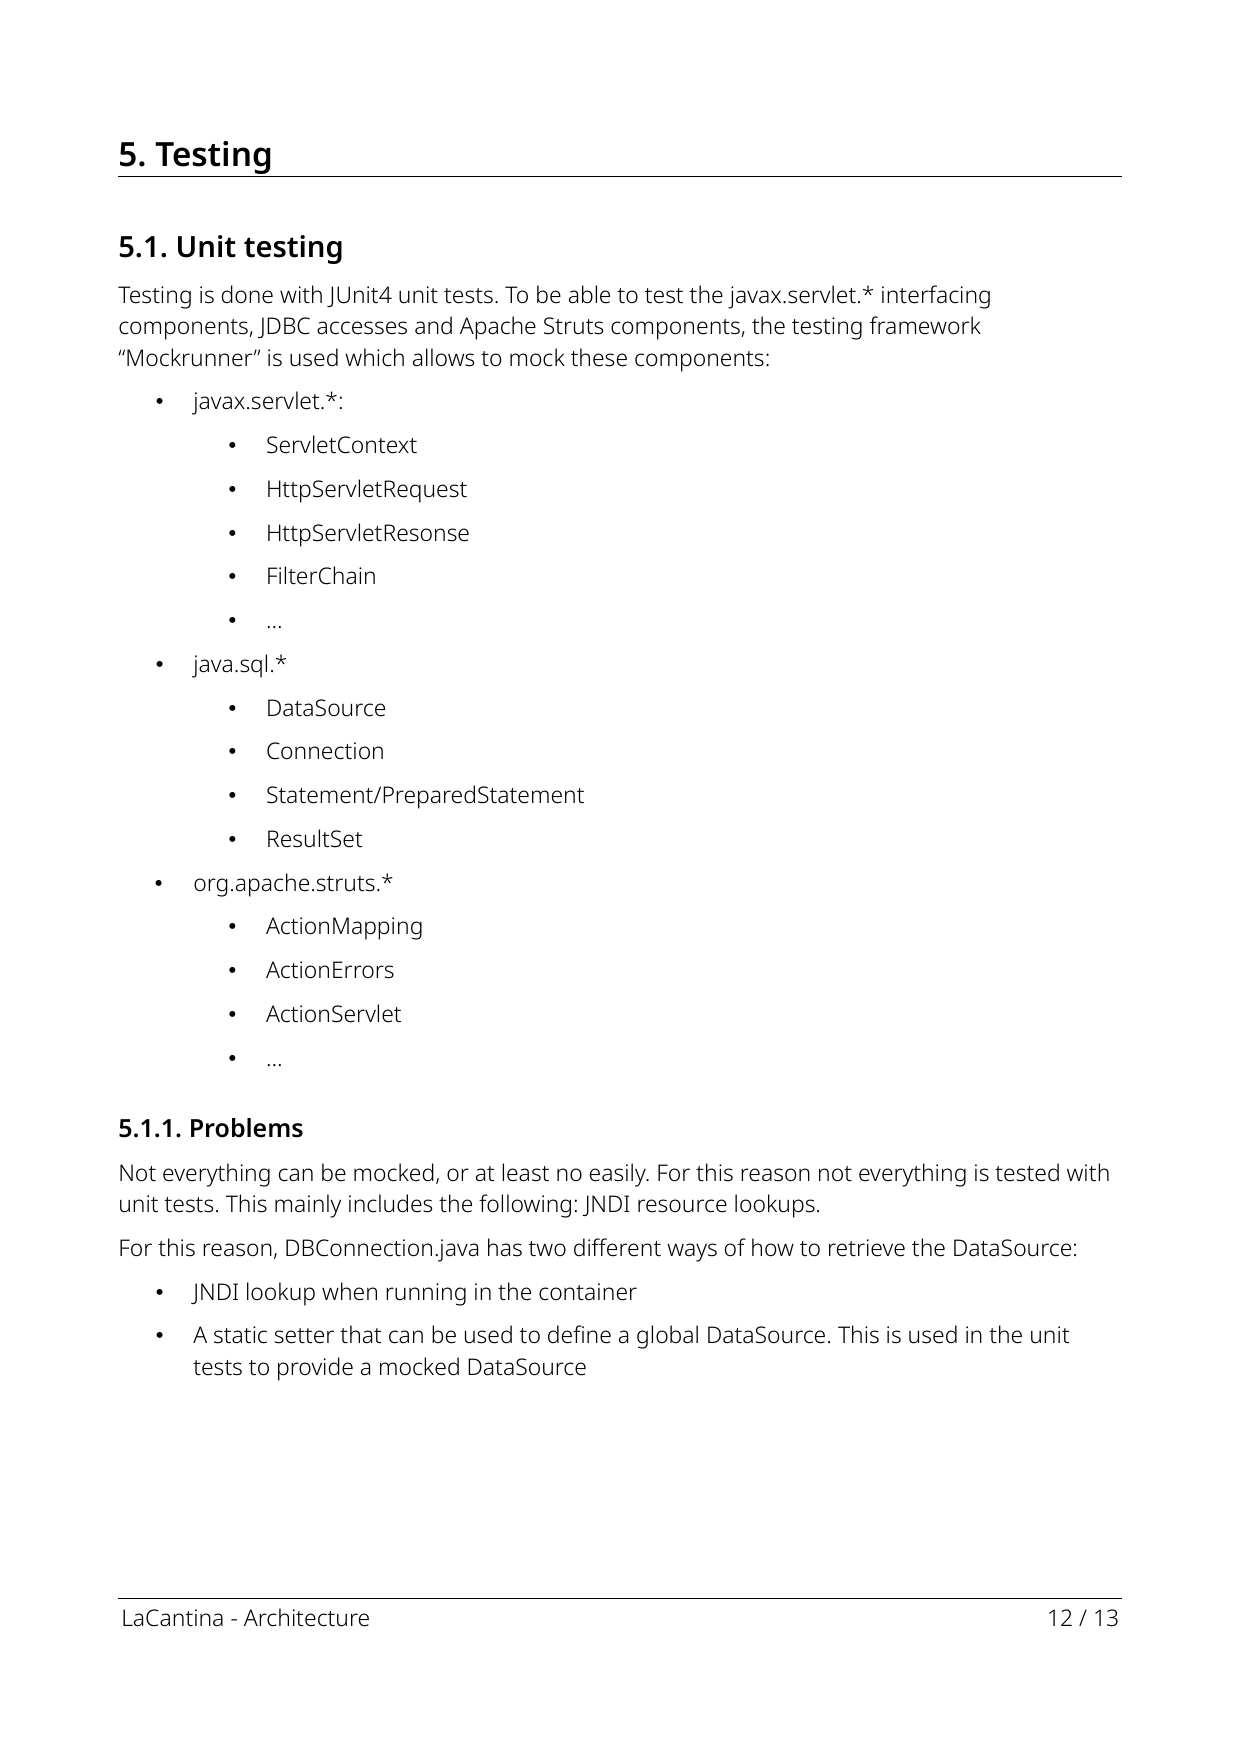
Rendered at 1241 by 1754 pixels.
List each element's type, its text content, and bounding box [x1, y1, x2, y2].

list org.apache.struts.* [154, 866, 1122, 898]
text Testing is done with JUnit4 unit tests. To be able to test the javax.servlet.* interfacing components, JDBC accesses and Apache Struts components, the testing framework “Mockrunner” is used which allows to mock these components: [118, 279, 1122, 373]
list A static setter that can be used to define a global DataSource. This is used in the unit tests to provide a mocked DataSource [156, 1319, 1122, 1382]
list ... [228, 604, 1122, 635]
list JNDI lookup when running in the container [156, 1276, 1122, 1307]
subtitle Testing [118, 131, 1122, 176]
list ActionMapping [228, 910, 1122, 941]
list ... [228, 1041, 1122, 1073]
list Statement/PreparedStatement [228, 779, 1122, 810]
list java.sql.* [156, 648, 1122, 679]
list ServletContext [228, 429, 1122, 460]
list FilterChain [228, 560, 1122, 591]
list ActionServlet [228, 998, 1122, 1029]
list Connection [228, 735, 1122, 766]
list ActionErrors [228, 954, 1122, 985]
list HttpServletResonse [228, 516, 1122, 548]
subtitle Problems [118, 1110, 1122, 1144]
list javax.servlet.*: [156, 385, 1122, 416]
list DataSource [228, 691, 1122, 723]
list HttpServletRequest [228, 473, 1122, 504]
text For this reason, DBConnection.java has two different ways of how to retrieve the DataSource: [118, 1232, 1122, 1263]
text Not everything can be mocked, or at least no easily. For this reason not everything is tested with unit tests. This mainly includes the following: JNDI resource lookups. [118, 1157, 1122, 1219]
list ResultSet [228, 823, 1122, 854]
subtitle Unit testing [118, 227, 1122, 266]
